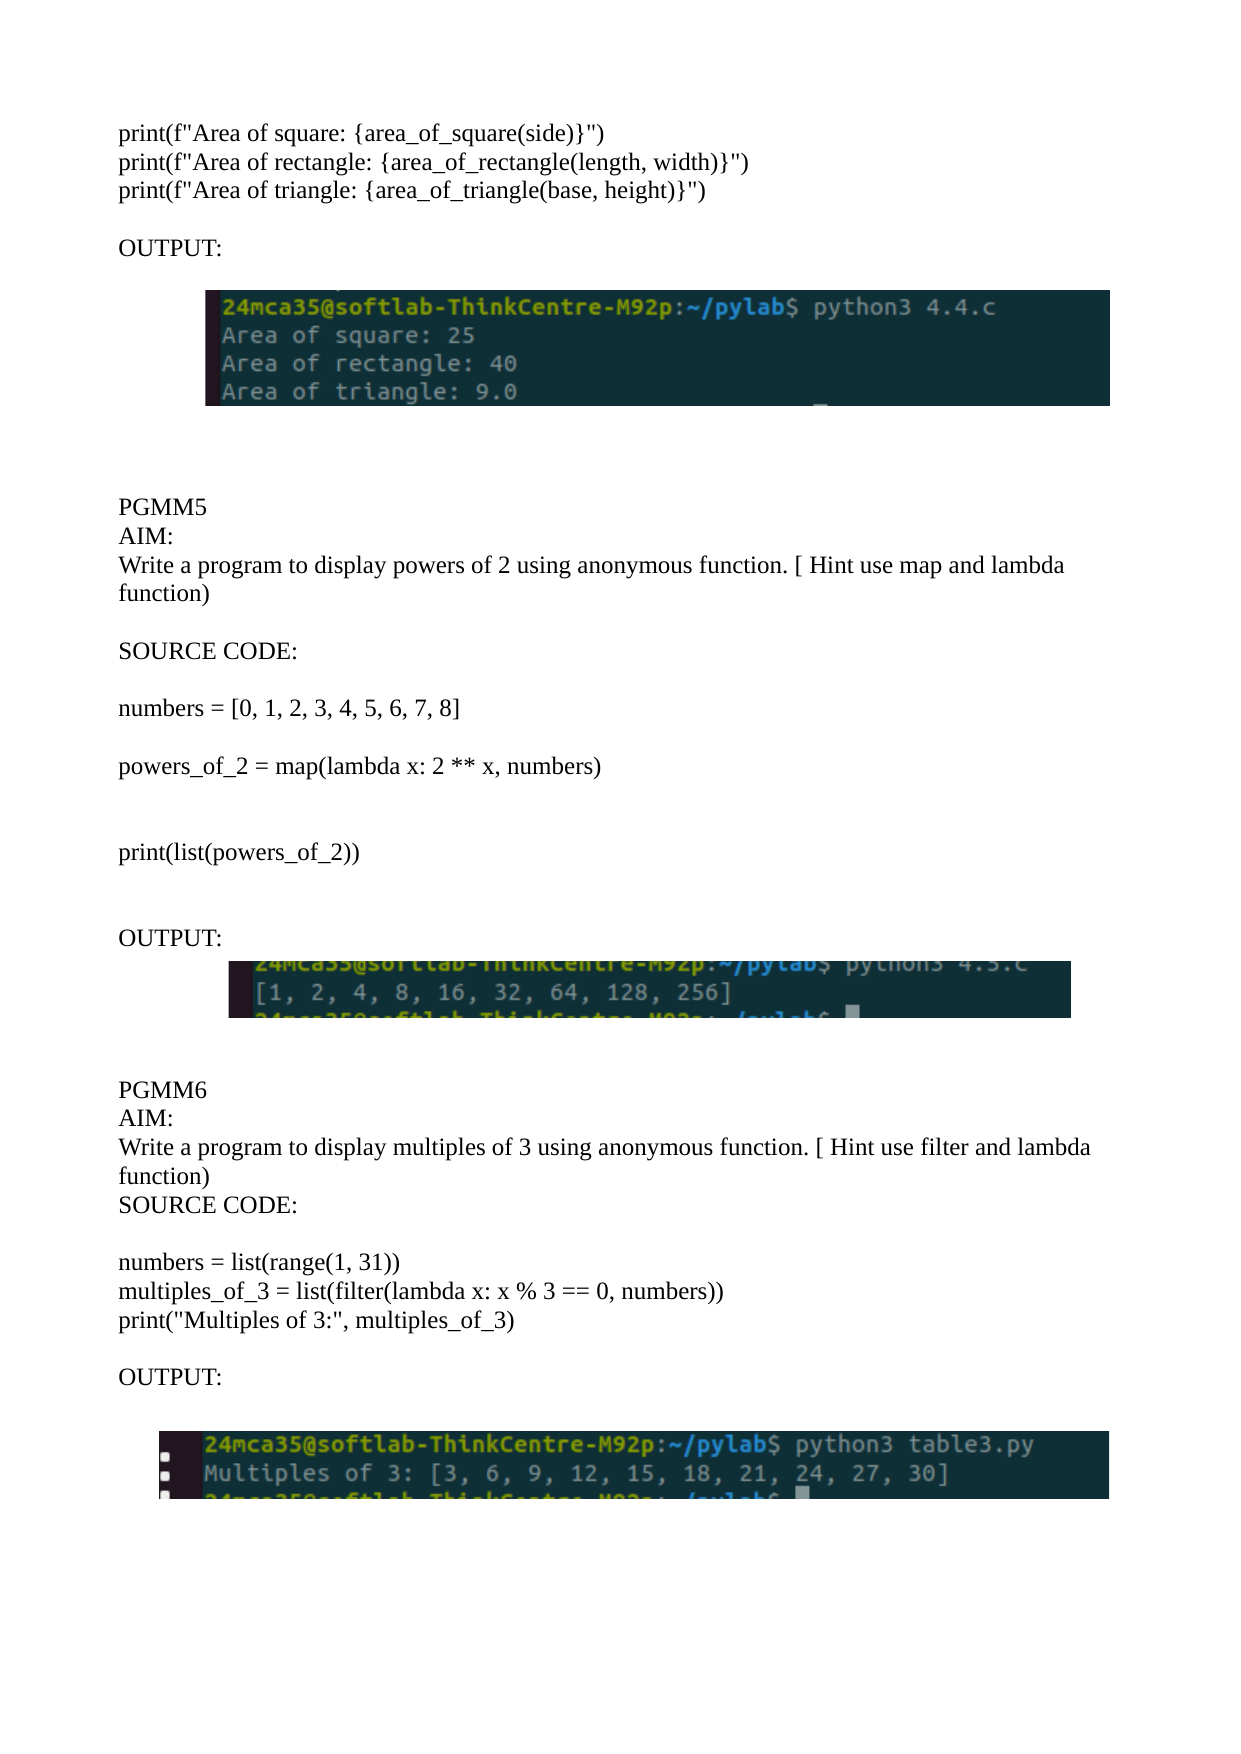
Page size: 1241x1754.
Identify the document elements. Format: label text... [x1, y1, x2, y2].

text Write a program to display multiples of 3 using anonymous function. [ Hint use filter and lambda function) [118, 1132, 1122, 1190]
text print("Multiples of 3:", multiples_of_3) [118, 1305, 1122, 1333]
text print(f"Area of rectangle: {area_of_rectangle(length, width)}") [118, 147, 1122, 176]
picture [228, 961, 1071, 1018]
text PGMM6 [118, 1075, 1122, 1103]
text numbers = [0, 1, 2, 3, 4, 5, 6, 7, 8] [118, 693, 1122, 722]
text SOURCE CODE: [118, 1190, 1122, 1218]
picture [205, 290, 1110, 406]
text OUTPUT: [118, 923, 1122, 952]
text print(f"Area of triangle: {area_of_triangle(base, height)}") [118, 176, 1122, 204]
text powers_of_2 = map(lambda x: 2 ** x, numbers) [118, 751, 1122, 780]
text AIM: [118, 521, 1122, 550]
text print(list(powers_of_2)) [118, 837, 1122, 866]
text print(f"Area of square: {area_of_square(side)}") [118, 118, 1122, 147]
text multiples_of_3 = list(filter(lambda x: x % 3 == 0, numbers)) [118, 1276, 1122, 1305]
text OUTPUT: [118, 233, 1122, 262]
text numbers = list(range(1, 31)) [118, 1247, 1122, 1276]
text AIM: [118, 1103, 1122, 1132]
picture [159, 1431, 1110, 1499]
text OUTPUT: [118, 1362, 1122, 1391]
text SOURCE CODE: [118, 636, 1122, 665]
text Write a program to display powers of 2 using anonymous function. [ Hint use map and lambda function) [118, 550, 1122, 607]
text PGMM5 [118, 492, 1122, 521]
